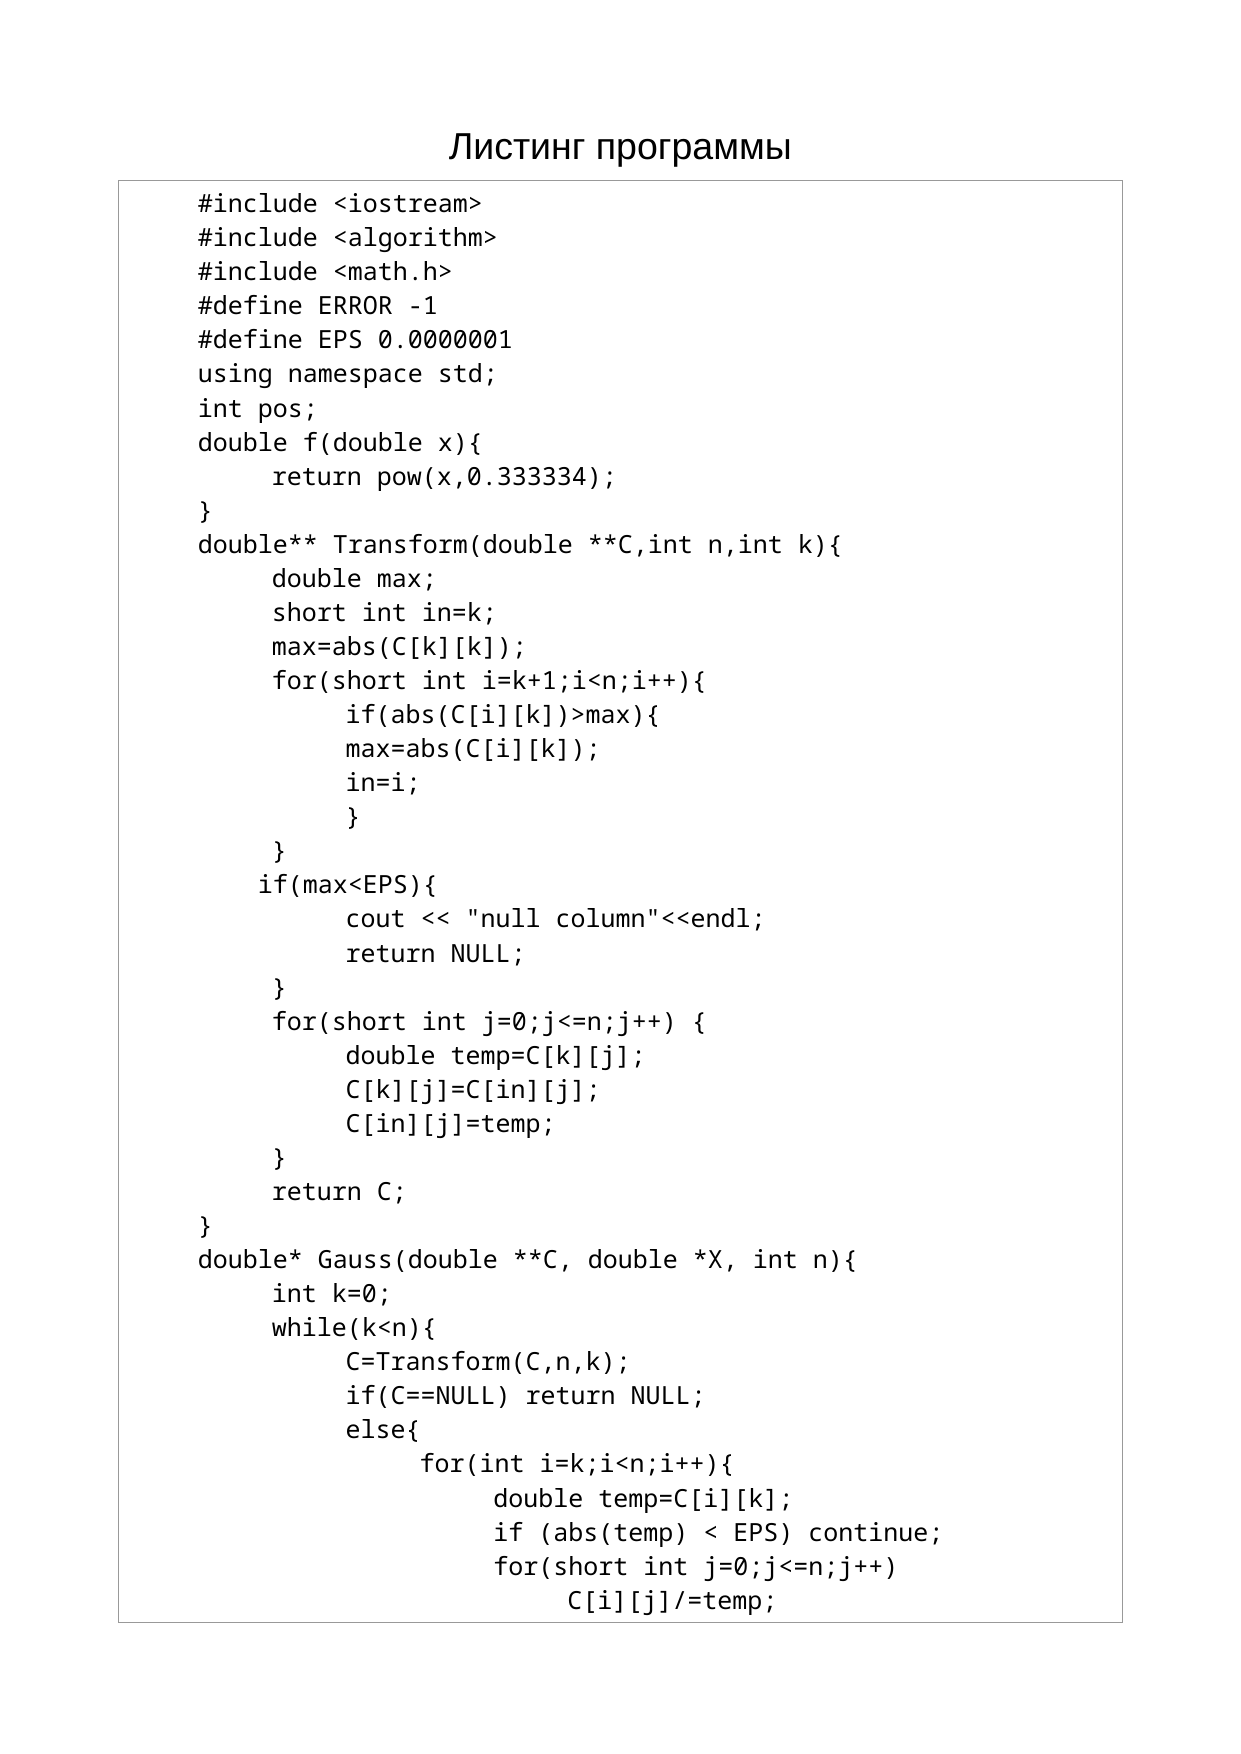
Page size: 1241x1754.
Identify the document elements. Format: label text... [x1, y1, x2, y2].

table_header #include <iostream> #include <algorithm> #include <math.h> #define ERROR -1 #define EPS 0.0000001 using namespace std; int pos; double f(double x){ return pow(x,0.333334); } double** Transform(double **C,int n,int k){ double max; short int in=k; max=abs(C[k][k]); for(short int i=k+1;i<n;i++){ if(abs(C[i][k])>max){ max=abs(C[i][k]); in=i; } } if(max<EPS){ cout << "null column"<<endl; return NULL; } for(short int j=0;j<=n;j++) { double temp=C[k][j]; C[k][j]=C[in][j]; C[in][j]=temp; } return C; } double* Gauss(double **C, double *X, int n){ int k=0; while(k<n){ C=Transform(C,n,k); if(C==NULL) return NULL; else{ for(int i=k;i<n;i++){ double temp=C[i][k]; if (abs(temp) < EPS) continue; for(short int j=0;j<=n;j++) C[i][j]/=temp; [119, 181, 1122, 1622]
subtitle Листинг программы [118, 124, 1122, 167]
